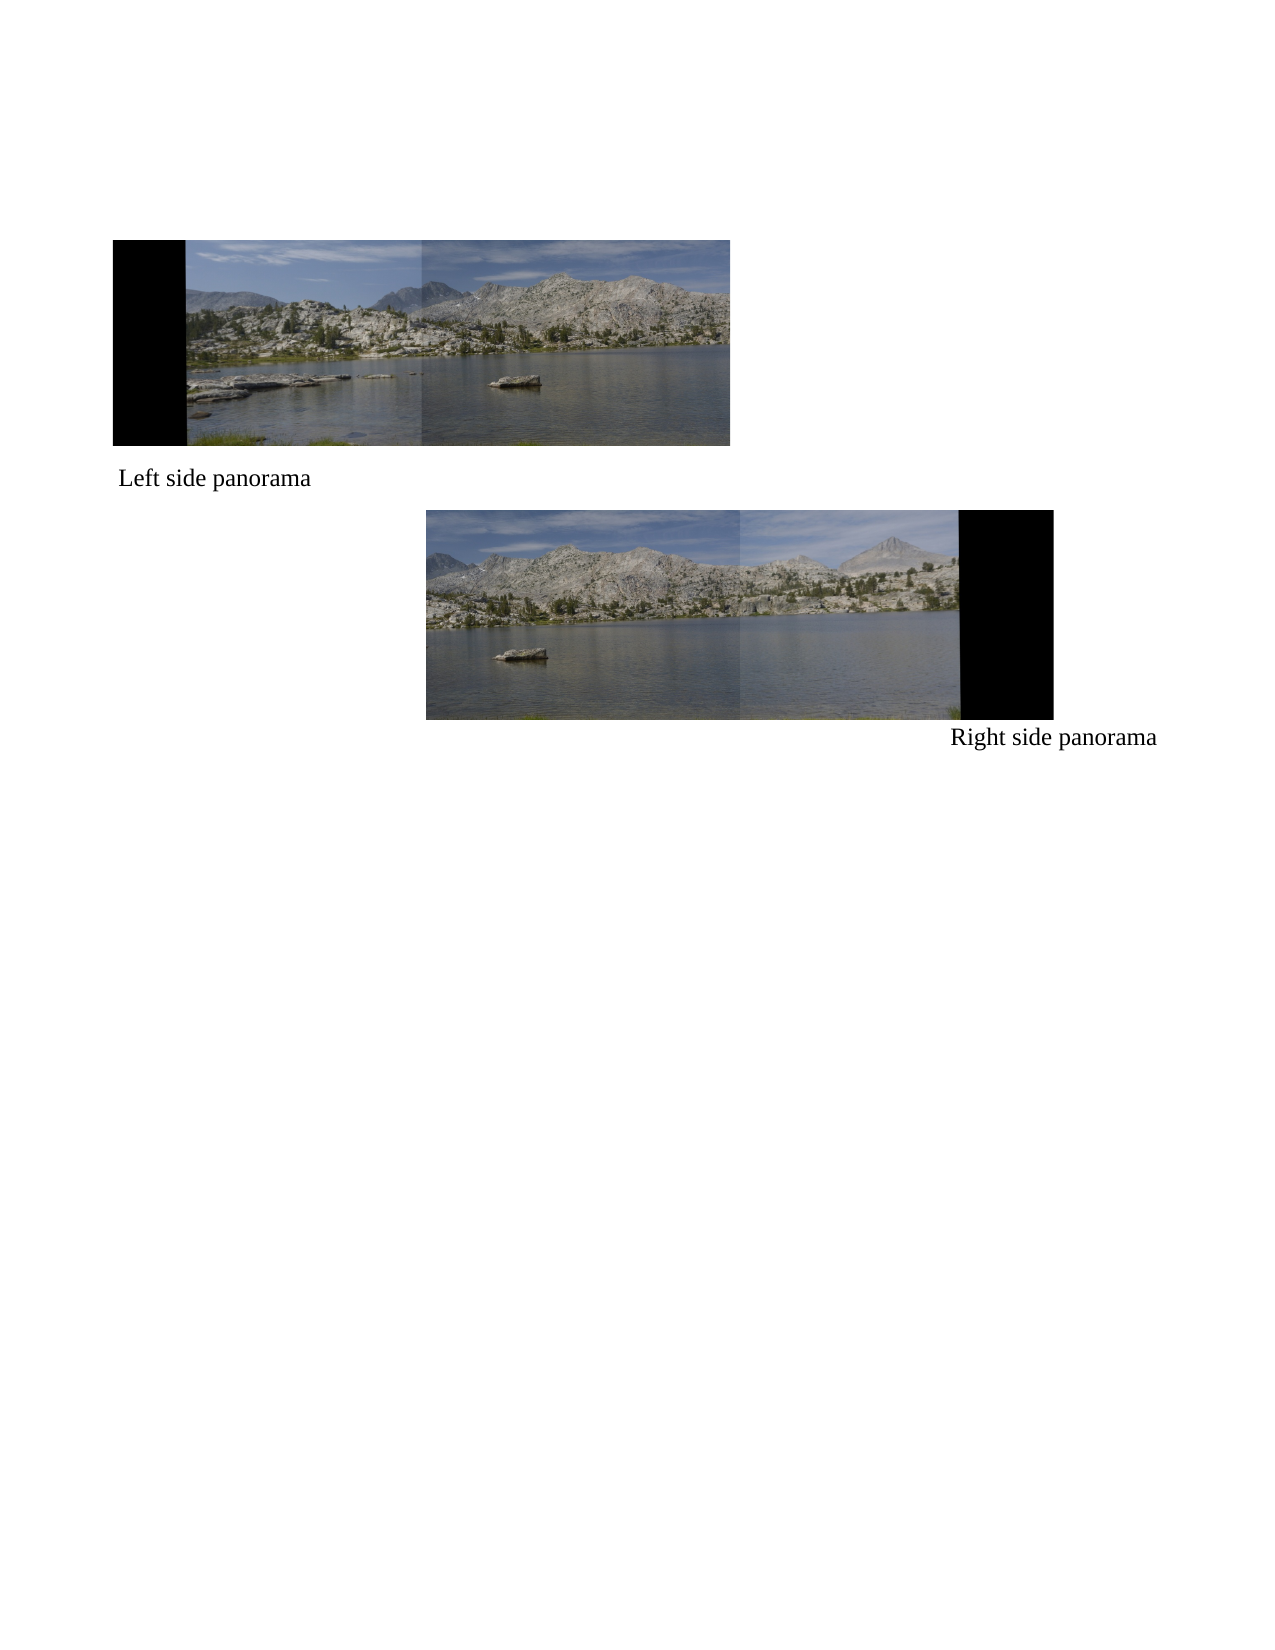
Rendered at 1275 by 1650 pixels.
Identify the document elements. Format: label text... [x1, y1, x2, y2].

picture [426, 510, 1054, 720]
picture [112, 240, 731, 446]
text Right side panorama [118, 722, 1157, 751]
text Left side panorama [118, 463, 1157, 492]
